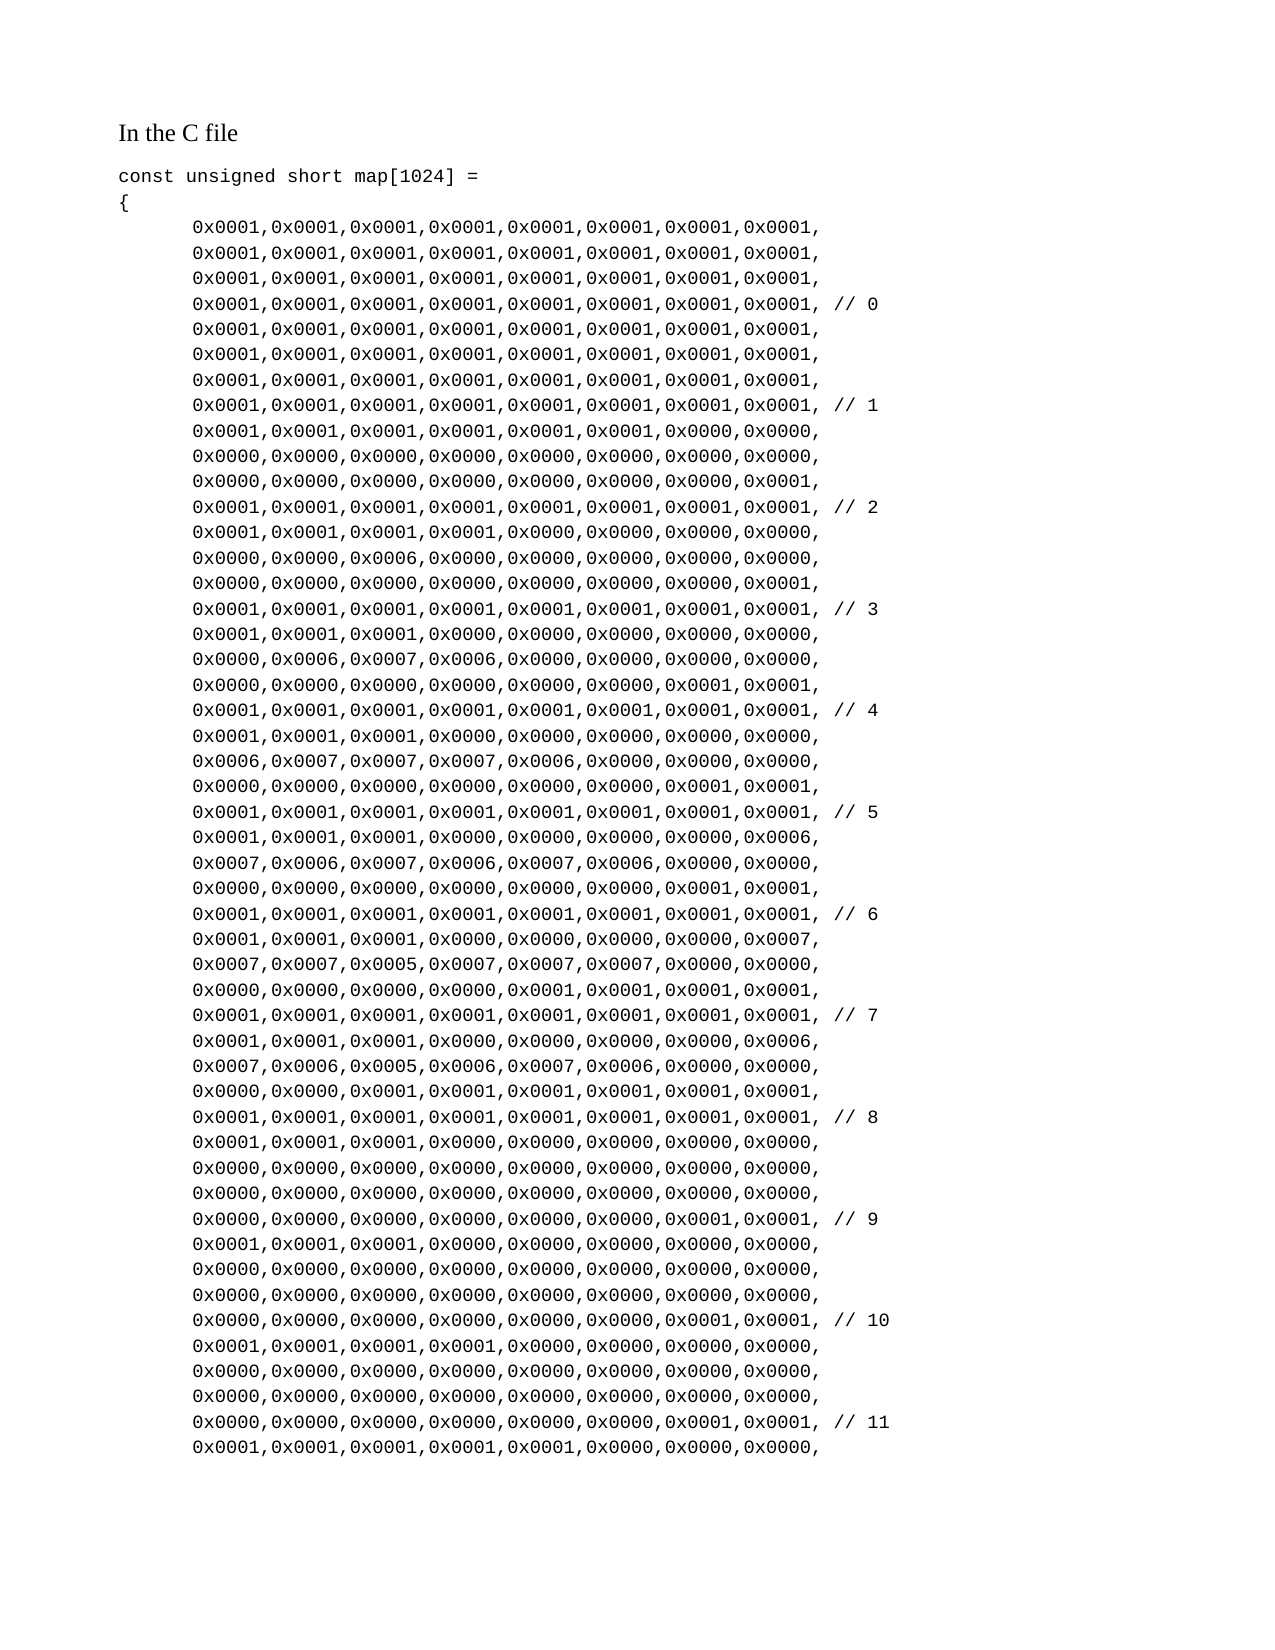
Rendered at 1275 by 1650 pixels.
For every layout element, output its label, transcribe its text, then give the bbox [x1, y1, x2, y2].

text 0x0001,0x0001,0x0001,0x0001,0x0001,0x0000,0x0000,0x0000, [118, 1438, 1157, 1459]
text 0x0001,0x0001,0x0001,0x0000,0x0000,0x0000,0x0000,0x0000, [118, 1133, 1157, 1154]
text 0x0001,0x0001,0x0001,0x0000,0x0000,0x0000,0x0000,0x0007, [118, 930, 1157, 951]
text 0x0001,0x0001,0x0001,0x0001,0x0000,0x0000,0x0000,0x0000, [118, 1336, 1157, 1358]
text 0x0001,0x0001,0x0001,0x0001,0x0001,0x0001,0x0000,0x0000, [118, 421, 1157, 443]
text 0x0001,0x0001,0x0001,0x0001,0x0001,0x0001,0x0001,0x0001, // 1 [118, 396, 1157, 417]
text 0x0001,0x0001,0x0001,0x0001,0x0001,0x0001,0x0001,0x0001, // 6 [118, 904, 1157, 926]
text 0x0000,0x0000,0x0001,0x0001,0x0001,0x0001,0x0001,0x0001, [118, 1082, 1157, 1103]
text 0x0001,0x0001,0x0001,0x0001,0x0001,0x0001,0x0001,0x0001, [118, 345, 1157, 366]
text 0x0007,0x0006,0x0007,0x0006,0x0007,0x0006,0x0000,0x0000, [118, 853, 1157, 875]
text 0x0001,0x0001,0x0001,0x0001,0x0001,0x0001,0x0001,0x0001, // 4 [118, 701, 1157, 722]
text { [118, 193, 1157, 214]
text 0x0000,0x0000,0x0000,0x0000,0x0000,0x0000,0x0000,0x0000, [118, 1387, 1157, 1408]
text 0x0001,0x0001,0x0001,0x0000,0x0000,0x0000,0x0000,0x0000, [118, 1235, 1157, 1256]
text 0x0000,0x0000,0x0000,0x0000,0x0000,0x0000,0x0001,0x0001, // 10 [118, 1311, 1157, 1332]
text 0x0000,0x0000,0x0000,0x0000,0x0000,0x0000,0x0000,0x0001, [118, 472, 1157, 493]
text 0x0000,0x0000,0x0000,0x0000,0x0000,0x0000,0x0000,0x0000, [118, 1260, 1157, 1281]
text 0x0000,0x0000,0x0000,0x0000,0x0000,0x0000,0x0001,0x0001, [118, 777, 1157, 798]
text 0x0001,0x0001,0x0001,0x0001,0x0001,0x0001,0x0001,0x0001, // 8 [118, 1108, 1157, 1129]
text 0x0000,0x0000,0x0000,0x0000,0x0000,0x0000,0x0000,0x0000, [118, 447, 1157, 468]
text 0x0000,0x0000,0x0000,0x0000,0x0000,0x0000,0x0000,0x0000, [118, 1184, 1157, 1205]
text 0x0000,0x0000,0x0000,0x0000,0x0000,0x0000,0x0001,0x0001, // 11 [118, 1413, 1157, 1434]
text 0x0001,0x0001,0x0001,0x0001,0x0001,0x0001,0x0001,0x0001, // 5 [118, 803, 1157, 824]
text 0x0000,0x0000,0x0000,0x0000,0x0000,0x0000,0x0001,0x0001, [118, 879, 1157, 900]
text In the C file [118, 118, 1157, 147]
text 0x0001,0x0001,0x0001,0x0001,0x0001,0x0001,0x0001,0x0001, [118, 243, 1157, 265]
text 0x0000,0x0000,0x0006,0x0000,0x0000,0x0000,0x0000,0x0000, [118, 548, 1157, 570]
text 0x0001,0x0001,0x0001,0x0000,0x0000,0x0000,0x0000,0x0006, [118, 828, 1157, 849]
text 0x0001,0x0001,0x0001,0x0001,0x0001,0x0001,0x0001,0x0001, // 2 [118, 498, 1157, 519]
text 0x0001,0x0001,0x0001,0x0001,0x0001,0x0001,0x0001,0x0001, // 0 [118, 294, 1157, 316]
text 0x0006,0x0007,0x0007,0x0007,0x0006,0x0000,0x0000,0x0000, [118, 752, 1157, 773]
text 0x0001,0x0001,0x0001,0x0001,0x0001,0x0001,0x0001,0x0001, [118, 320, 1157, 341]
text 0x0007,0x0006,0x0005,0x0006,0x0007,0x0006,0x0000,0x0000, [118, 1057, 1157, 1078]
text 0x0000,0x0000,0x0000,0x0000,0x0000,0x0000,0x0000,0x0000, [118, 1362, 1157, 1383]
text 0x0000,0x0000,0x0000,0x0000,0x0000,0x0000,0x0000,0x0001, [118, 574, 1157, 595]
text 0x0001,0x0001,0x0001,0x0000,0x0000,0x0000,0x0000,0x0006, [118, 1031, 1157, 1053]
text 0x0000,0x0000,0x0000,0x0000,0x0000,0x0000,0x0001,0x0001, // 9 [118, 1209, 1157, 1231]
text 0x0001,0x0001,0x0001,0x0001,0x0001,0x0001,0x0001,0x0001, // 3 [118, 599, 1157, 621]
text 0x0000,0x0000,0x0000,0x0000,0x0000,0x0000,0x0000,0x0000, [118, 1286, 1157, 1307]
text 0x0000,0x0000,0x0000,0x0000,0x0000,0x0000,0x0000,0x0000, [118, 1158, 1157, 1180]
text 0x0001,0x0001,0x0001,0x0001,0x0001,0x0001,0x0001,0x0001, // 7 [118, 1006, 1157, 1027]
text 0x0001,0x0001,0x0001,0x0000,0x0000,0x0000,0x0000,0x0000, [118, 726, 1157, 748]
text 0x0001,0x0001,0x0001,0x0001,0x0001,0x0001,0x0001,0x0001, [118, 218, 1157, 239]
text 0x0000,0x0006,0x0007,0x0006,0x0000,0x0000,0x0000,0x0000, [118, 650, 1157, 671]
text 0x0000,0x0000,0x0000,0x0000,0x0000,0x0000,0x0001,0x0001, [118, 676, 1157, 697]
text 0x0007,0x0007,0x0005,0x0007,0x0007,0x0007,0x0000,0x0000, [118, 955, 1157, 976]
text const unsigned short map[1024] = [118, 167, 1157, 188]
text 0x0001,0x0001,0x0001,0x0000,0x0000,0x0000,0x0000,0x0000, [118, 625, 1157, 646]
text 0x0001,0x0001,0x0001,0x0001,0x0000,0x0000,0x0000,0x0000, [118, 523, 1157, 544]
text 0x0001,0x0001,0x0001,0x0001,0x0001,0x0001,0x0001,0x0001, [118, 371, 1157, 392]
text 0x0001,0x0001,0x0001,0x0001,0x0001,0x0001,0x0001,0x0001, [118, 269, 1157, 290]
text 0x0000,0x0000,0x0000,0x0000,0x0001,0x0001,0x0001,0x0001, [118, 981, 1157, 1002]
